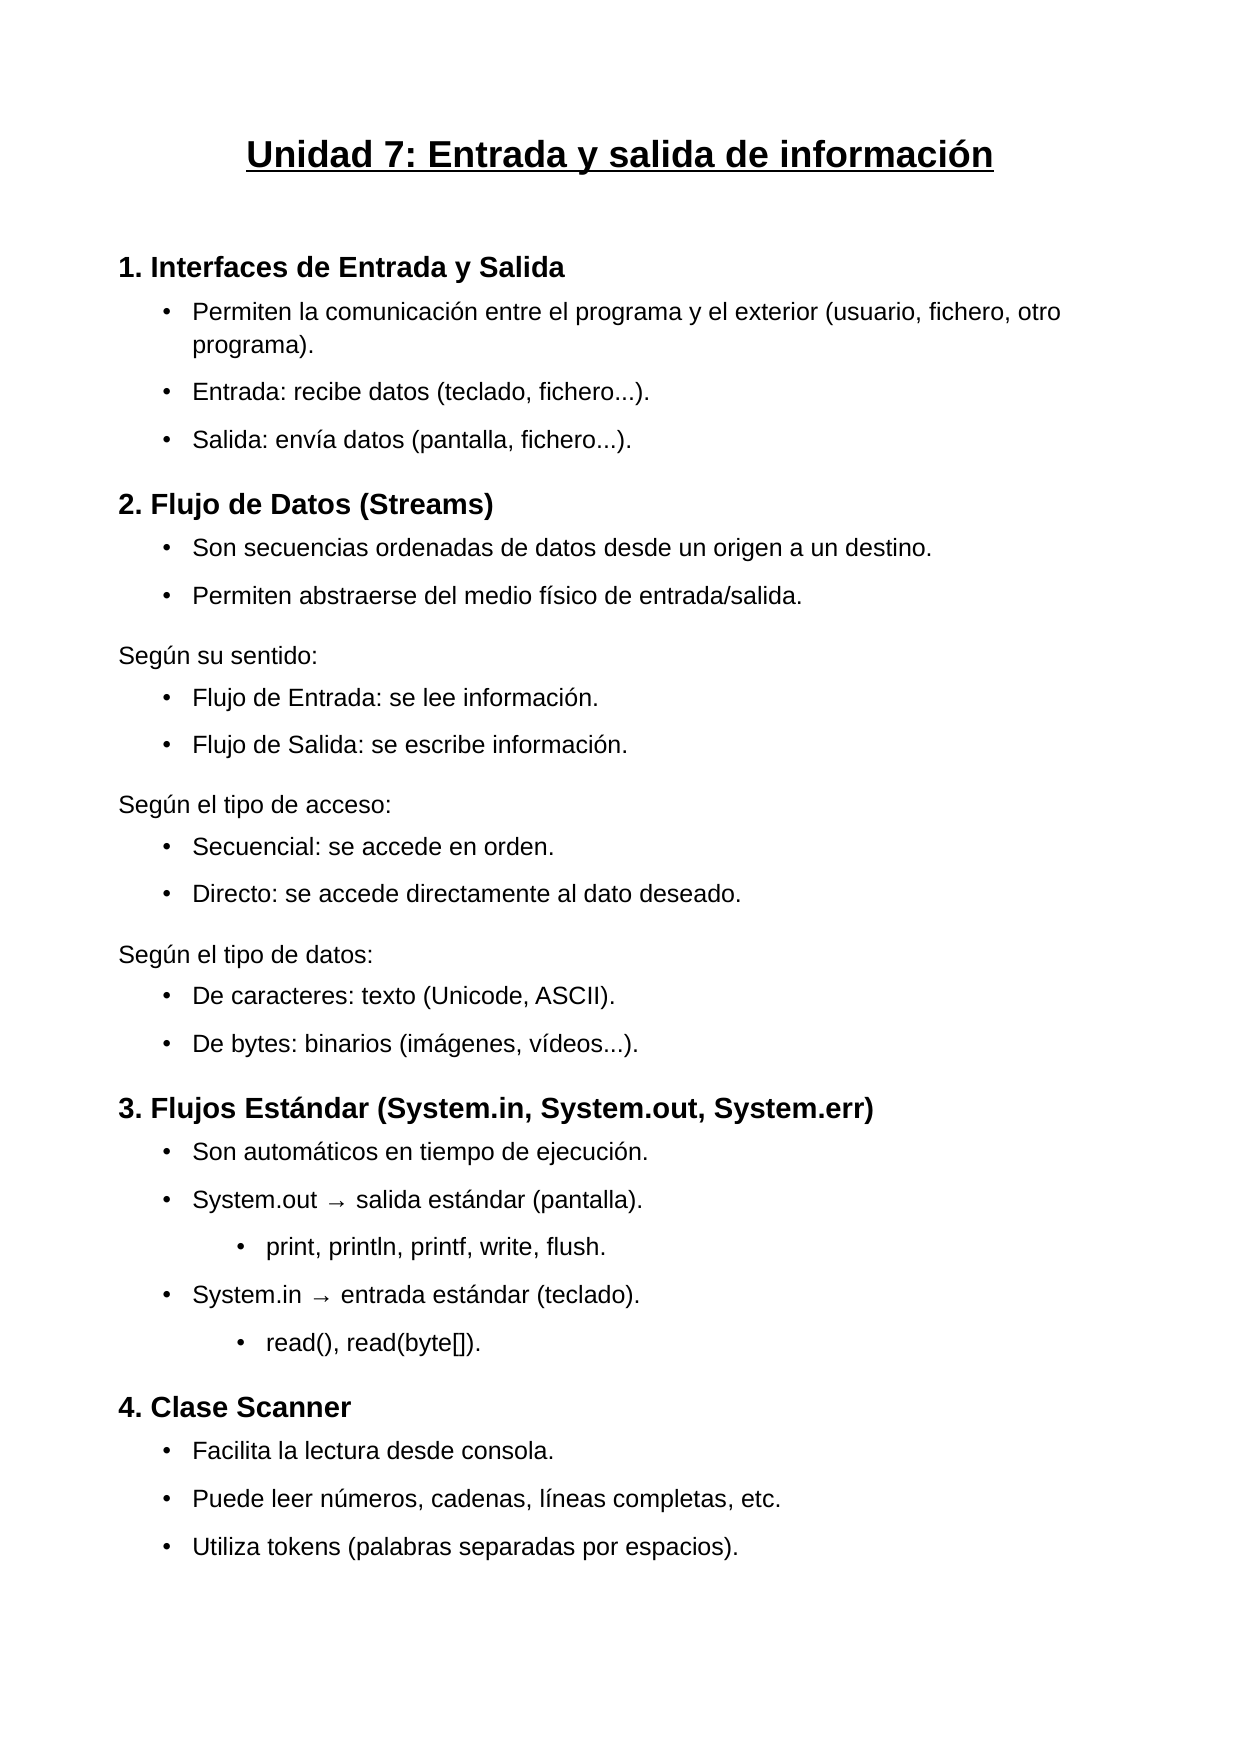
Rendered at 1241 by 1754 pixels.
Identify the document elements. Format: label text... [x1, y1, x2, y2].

list System.out → salida estándar (pantalla). [162, 1184, 1122, 1213]
subtitle Según su sentido: [118, 641, 1122, 670]
list De caracteres: texto (Unicode, ASCII). [162, 981, 1122, 1010]
subtitle Según el tipo de acceso: [118, 790, 1122, 819]
list Directo: se accede directamente al dato deseado. [162, 879, 1122, 908]
list read(), read(byte[]). [236, 1328, 1122, 1357]
list Secuencial: se accede en orden. [162, 832, 1122, 861]
list Son automáticos en tiempo de ejecución. [162, 1137, 1122, 1166]
subtitle 4. Clase Scanner [118, 1390, 1122, 1423]
list Permiten la comunicación entre el programa y el exterior (usuario, fichero, otro programa). [162, 297, 1122, 358]
list Flujo de Salida: se escribe información. [162, 730, 1122, 759]
list Facilita la lectura desde consola. [162, 1436, 1122, 1465]
list Entrada: recibe datos (teclado, fichero...). [162, 377, 1122, 406]
subtitle 2. Flujo de Datos (Streams) [118, 487, 1122, 521]
subtitle Unidad 7: Entrada y salida de información [118, 133, 1122, 176]
list Permiten abstraerse del medio físico de entrada/salida. [162, 581, 1122, 610]
list De bytes: binarios (imágenes, vídeos...). [162, 1028, 1122, 1057]
list Utiliza tokens (palabras separadas por espacios). [162, 1531, 1122, 1560]
list Puede leer números, cadenas, líneas completas, etc. [162, 1484, 1122, 1513]
list print, println, printf, write, flush. [236, 1232, 1122, 1261]
subtitle 3. Flujos Estándar (System.in, System.out, System.err) [118, 1091, 1122, 1124]
subtitle Según el tipo de datos: [118, 939, 1122, 968]
list Flujo de Entrada: se lee información. [162, 682, 1122, 711]
list Salida: envía datos (pantalla, fichero...). [162, 425, 1122, 454]
subtitle 1. Interfaces de Entrada y Salida [118, 251, 1122, 284]
list Son secuencias ordenadas de datos desde un origen a un destino. [162, 533, 1122, 562]
list System.in → entrada estándar (teclado). [162, 1280, 1122, 1309]
